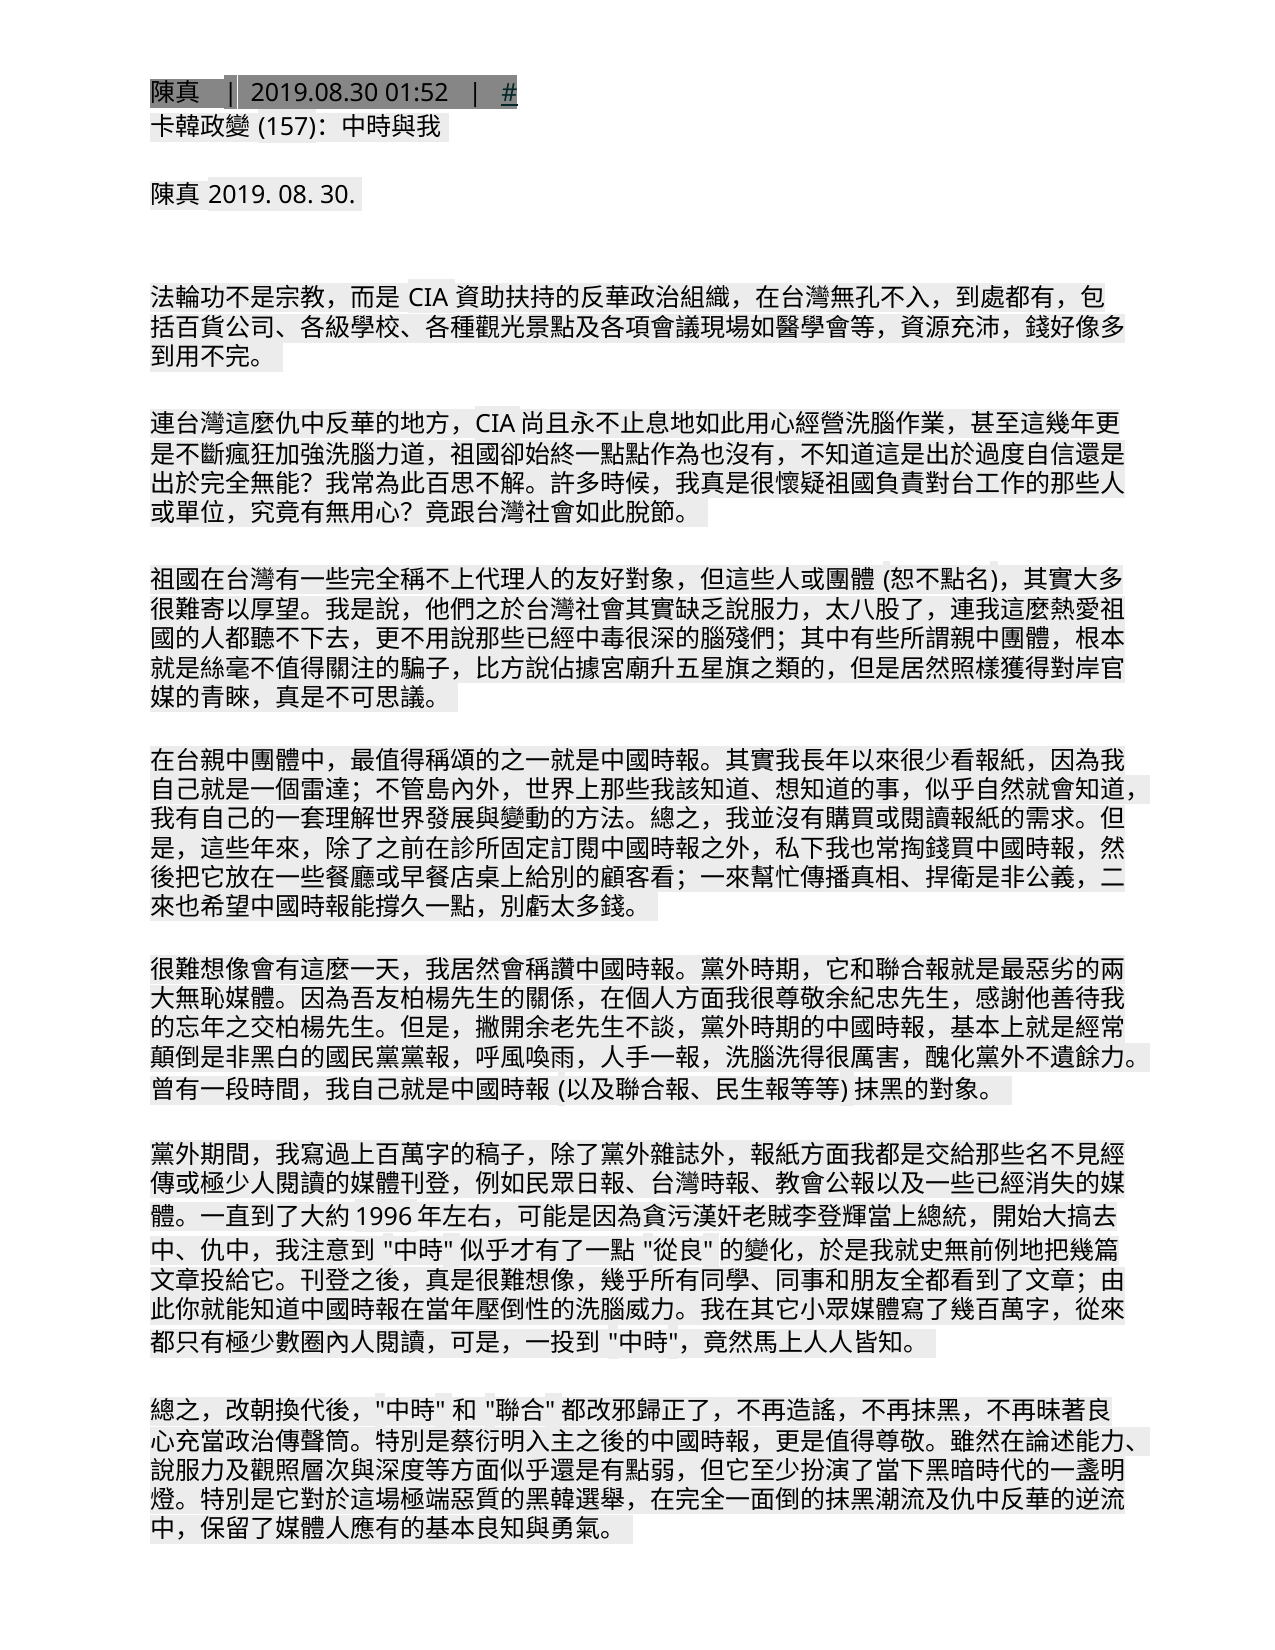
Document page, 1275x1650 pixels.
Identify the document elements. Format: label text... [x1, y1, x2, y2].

text 陳真 | 2019.08.30 01:52 | # [150, 75, 1125, 109]
text 卡韓政變 (157)：中時與我 陳真 2019. 08. 30. 法輪功不是宗教，而是 CIA 資助扶持的反華政治組織，在台灣無孔不入，到處都有，包括百貨公司、各級學校、各種觀光景點及各項會議現場如醫學會等，資源充沛，錢好像多到用不完。 連台灣這麼仇中反華的地方，CIA尚且永不止息地如此用心經營洗腦作業，甚至這幾年更是不斷瘋狂加強洗腦力道，祖國卻始終一點點作為也沒有，不知道這是出於過度自信還是出於完全無能？我常為此百思不解。許多時候，我真是很懷疑祖國負責對台工作的那些人或單位，究竟有無用心？竟跟台灣社會如此脫節。 祖國在台灣有一些完全稱不上代理人的友好對象，但這些人或團體 (恕不點名)，其實大多很難寄以厚望。我是說，他們之於台灣社會其實缺乏說服力，太八股了，連我這麼熱愛祖國的人都聽不下去，更不用說那些已經中毒很深的腦殘們；其中有些所謂親中團體，根本就是絲毫不值得關注的騙子，比方說佔據宮廟升五星旗之類的，但是居然照樣獲得對岸官媒的青睞，真是不可思議。 在台親中團體中，最值得稱頌的之一就是中國時報。其實我長年以來很少看報紙，因為我自己就是一個雷達；不管島內外，世界上那些我該知道、想知道的事，似乎自然就會知道，我有自己的一套理解世界發展與變動的方法。總之，我並沒有購買或閱讀報紙的需求。但是，這些年來，除了之前在診所固定訂閱中國時報之外，私下我也常掏錢買中國時報，然後把它放在一些餐廳或早餐店桌上給別的顧客看；一來幫忙傳播真相、捍衛是非公義，二來也希望中國時報能撐久一點，別虧太多錢。 很難想像會有這麼一天，我居然會稱讚中國時報。黨外時期，它和聯合報就是最惡劣的兩大無恥媒體。因為吾友柏楊先生的關係，在個人方面我很尊敬余紀忠先生，感謝他善待我的忘年之交柏楊先生。但是，撇開余老先生不談，黨外時期的中國時報，基本上就是經常顛倒是非黑白的國民黨黨報，呼風喚雨，人手一報，洗腦洗得很厲害，醜化黨外不遺餘力。曾有一段時間，我自己就是中國時報 (以及聯合報、民生報等等) 抹黑的對象。 黨外期間，我寫過上百萬字的稿子，除了黨外雜誌外，報紙方面我都是交給那些名不見經傳或極少人閱讀的媒體刊登，例如民眾日報、台灣時報、教會公報以及一些已經消失的媒體。一直到了大約1996年左右，可能是因為貪污漢奸老賊李登輝當上總統，開始大搞去中、仇中，我注意到 "中時" 似乎才有了一點 "從良" 的變化，於是我就史無前例地把幾篇文章投給它。刊登之後，真是很難想像，幾乎所有同學、同事和朋友全都看到了文章；由此你就能知道中國時報在當年壓倒性的洗腦威力。我在其它小眾媒體寫了幾百萬字，從來都只有極少數圈內人閱讀，可是，一投到 "中時"，竟然馬上人人皆知。 總之，改朝換代後，"中時" 和 "聯合" 都改邪歸正了，不再造謠，不再抹黑，不再昧著良心充當政治傳聲筒。特別是蔡衍明入主之後的中國時報，更是值得尊敬。雖然在論述能力、說服力及觀照層次與深度等方面似乎還是有點弱，但它至少扮演了當下黑暗時代的一盞明燈。特別是它對於這場極端惡質的黑韓選舉，在完全一面倒的抹黑潮流及仇中反華的逆流中，保留了媒體人應有的基本良知與勇氣。 有時早上去超商買吃的，看到架上還有沒賣完的中國時報，我都很想當場對著架上的報紙給它鞠個躬，表達我內心由衷的感謝與敬意。 [150, 109, 1125, 1544]
